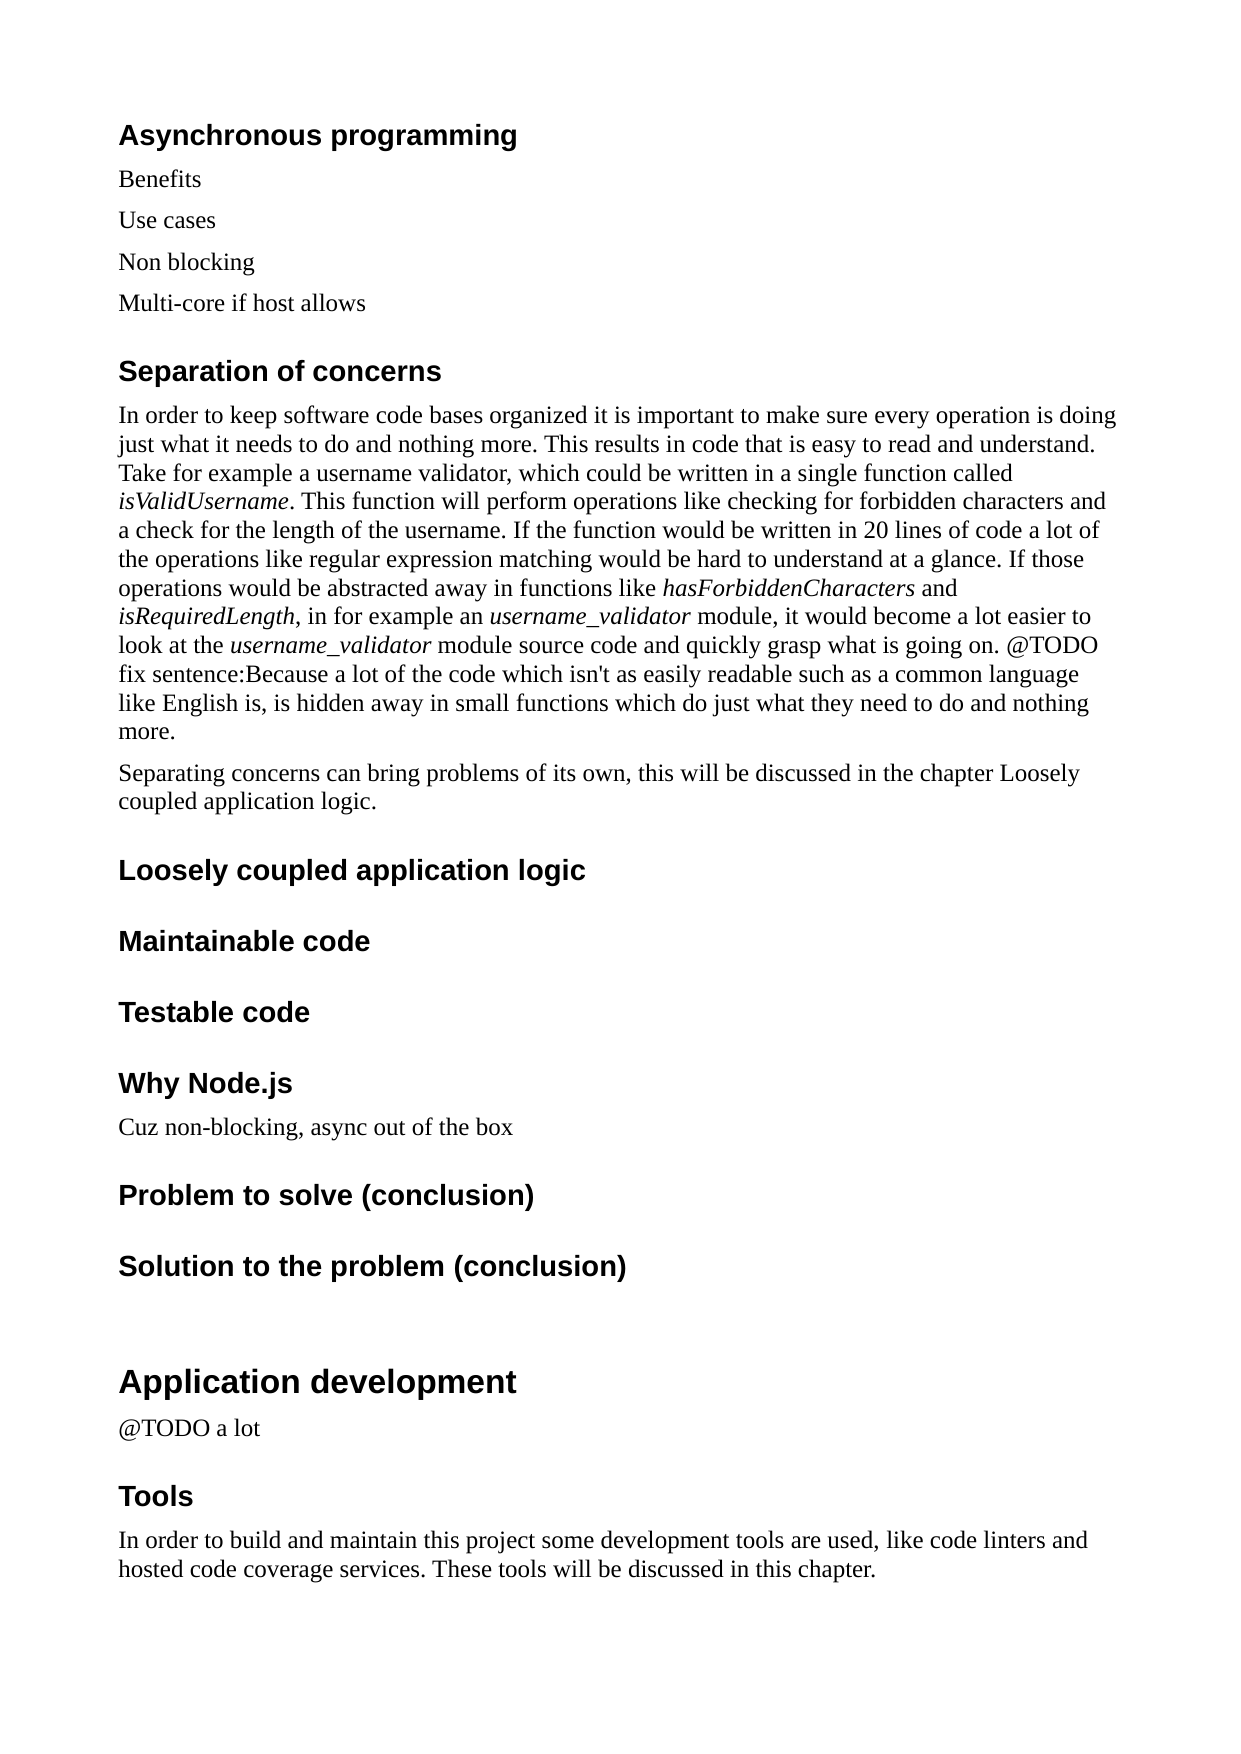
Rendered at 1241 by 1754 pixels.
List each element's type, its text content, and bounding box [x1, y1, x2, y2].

text Use cases [118, 205, 1122, 234]
subtitle Application development [118, 1361, 1122, 1400]
subtitle Maintainable code [118, 924, 1122, 957]
text Separating concerns can bring problems of its own, this will be discussed in the chapter Loosely coupled application logic. [118, 758, 1122, 815]
text In order to build and maintain this project some development tools are used, like code linters and hosted code coverage services. These tools will be discussed in this chapter. [118, 1525, 1122, 1582]
subtitle Solution to the problem (conclusion) [118, 1249, 1122, 1283]
subtitle Loosely coupled application logic [118, 853, 1122, 886]
text @TODO a lot [118, 1413, 1122, 1441]
subtitle Asynchronous programming [118, 118, 1122, 152]
subtitle Separation of concerns [118, 354, 1122, 388]
subtitle Testable code [118, 995, 1122, 1028]
text In order to keep software code bases organized it is important to make sure every operation is doing just what it needs to do and nothing more. This results in code that is easy to read and understand. Take for example a username validator, which could be written in a single function called isValidUsername. This function will perform operations like checking for forbidden characters and a check for the length of the username. If the function would be written in 20 lines of code a lot of the operations like regular expression matching would be hard to understand at a glance. If those operations would be abstracted away in functions like hasForbiddenCharacters and isRequiredLength, in for example an username_validator module, it would become a lot easier to look at the username_validator module source code and quickly grasp what is going on. @TODO fix sentence:Because a lot of the code which isn't as easily readable such as a common language like English is, is hidden away in small functions which do just what they need to do and nothing more. [118, 400, 1122, 745]
text Multi-core if host allows [118, 288, 1122, 317]
text Cuz non-blocking, async out of the box [118, 1112, 1122, 1141]
text Non blocking [118, 247, 1122, 275]
subtitle Problem to solve (conclusion) [118, 1178, 1122, 1212]
subtitle Why Node.js [118, 1066, 1122, 1099]
subtitle Tools [118, 1479, 1122, 1512]
text Benefits [118, 164, 1122, 193]
